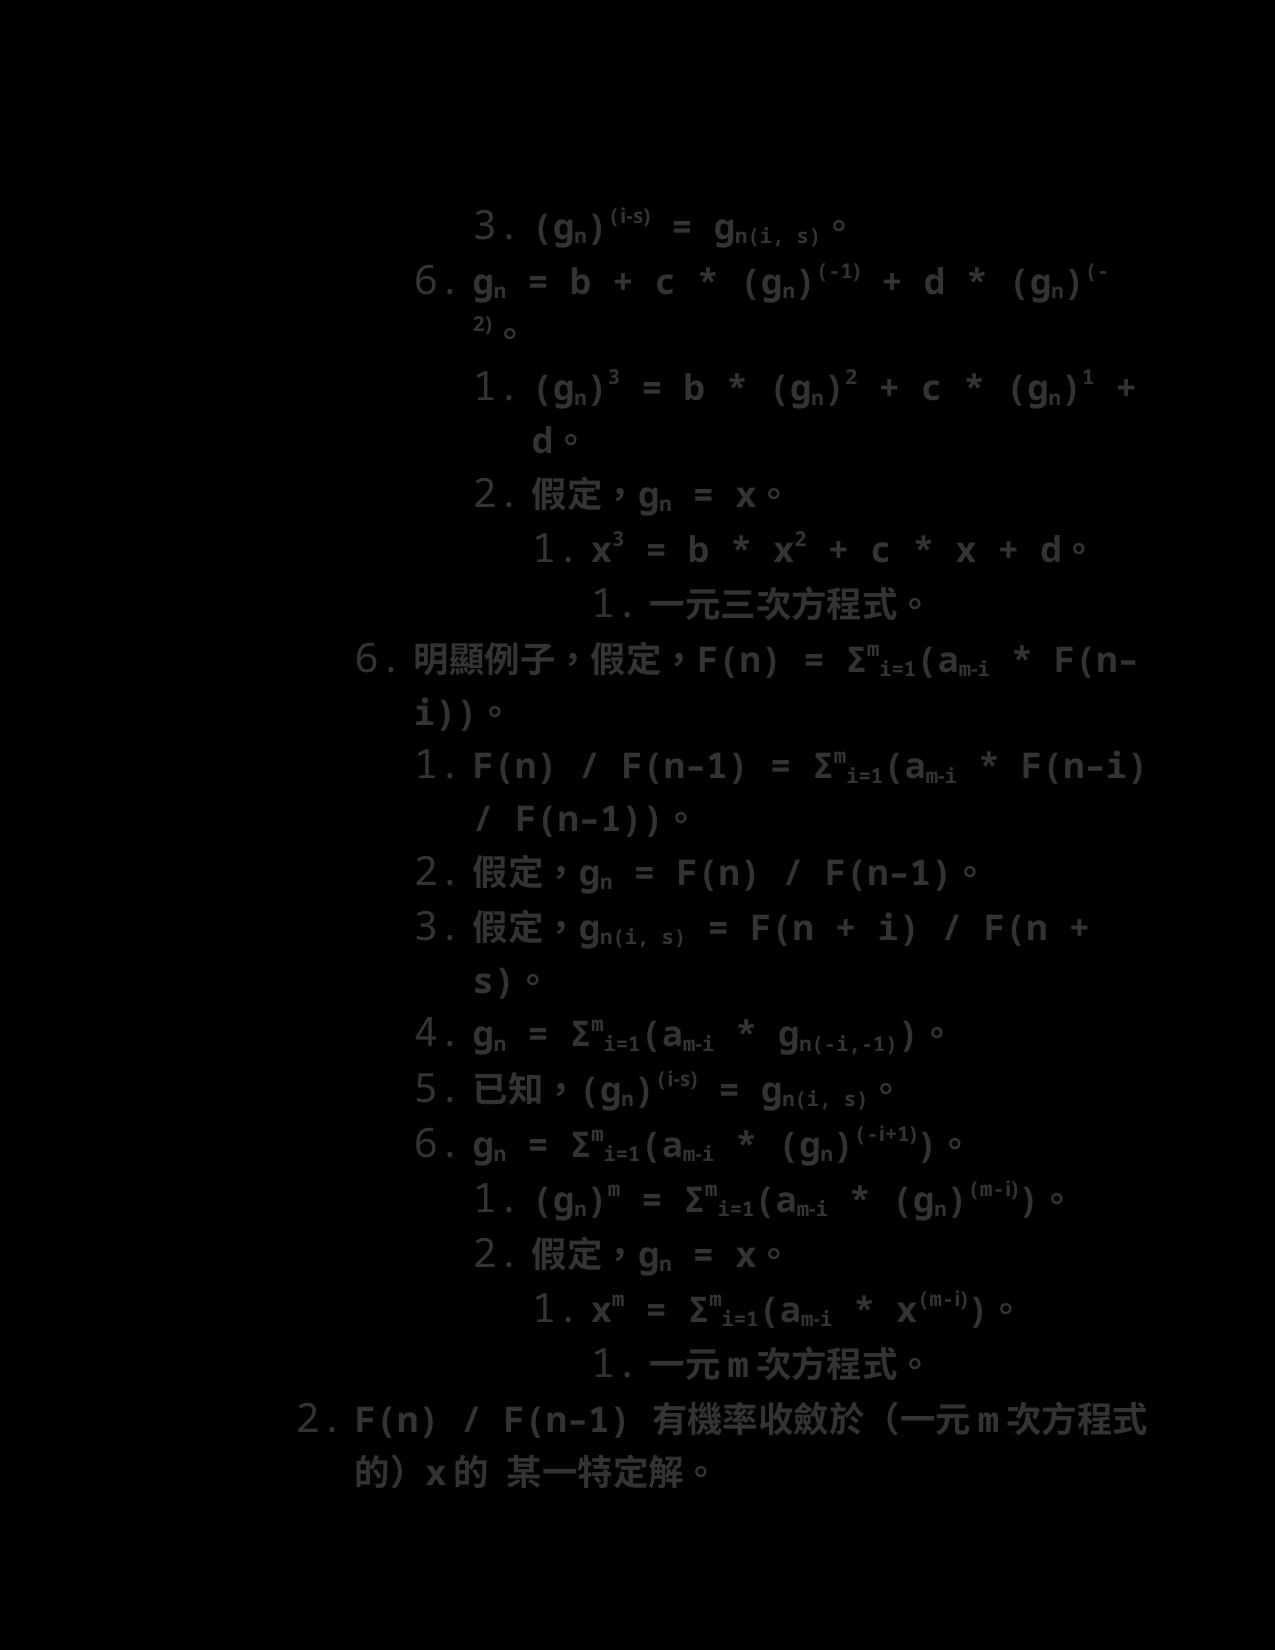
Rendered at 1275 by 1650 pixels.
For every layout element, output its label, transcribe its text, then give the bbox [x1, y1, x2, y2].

list (gn)3 = b * (gn)2 + c * (gn)1 + d。 [472, 357, 1157, 464]
list 假定，gn = F(n) / F(n–1)。 [413, 842, 1157, 897]
list 假定，gn = x。 [472, 464, 1157, 519]
list xm = Σmi=1(am-i * x(m-i))。 [532, 1279, 1157, 1334]
list (gn)(i-s) = gn(i, s)。 [472, 196, 1157, 251]
list 假定，gn = x。 [472, 1224, 1157, 1279]
list gn = Σmi=1(am-i * (gn)(-i+1))。 [413, 1114, 1157, 1169]
list 已知，(gn)(i-s) = gn(i, s)。 [413, 1059, 1157, 1114]
list gn = Σmi=1(am-i * gn(-i,-1))。 [413, 1004, 1157, 1059]
list 一元三次方程式。 [591, 574, 1157, 629]
list 一元m次方程式。 [591, 1334, 1157, 1389]
list 假定，gn(i, s) = F(n + i) / F(n + s)。 [413, 897, 1157, 1004]
list (gn)m = Σmi=1(am-i * (gn)(m-i))。 [472, 1169, 1157, 1224]
list gn = b + c * (gn)(-1) + d * (gn)(-2)。 [413, 251, 1157, 357]
list 明顯例子，假定，F(n) = Σmi=1(am-i * F(n–i))。 [354, 629, 1157, 736]
list F(n) / F(n–1) = Σmi=1(am-i * F(n–i) / F(n–1))。 [413, 736, 1157, 842]
list x3 = b * x2 + c * x + d。 [532, 519, 1157, 574]
list F(n) / F(n–1) 有機率收斂於（一元m次方程式 的）x的 某一特定解。 [295, 1389, 1157, 1496]
